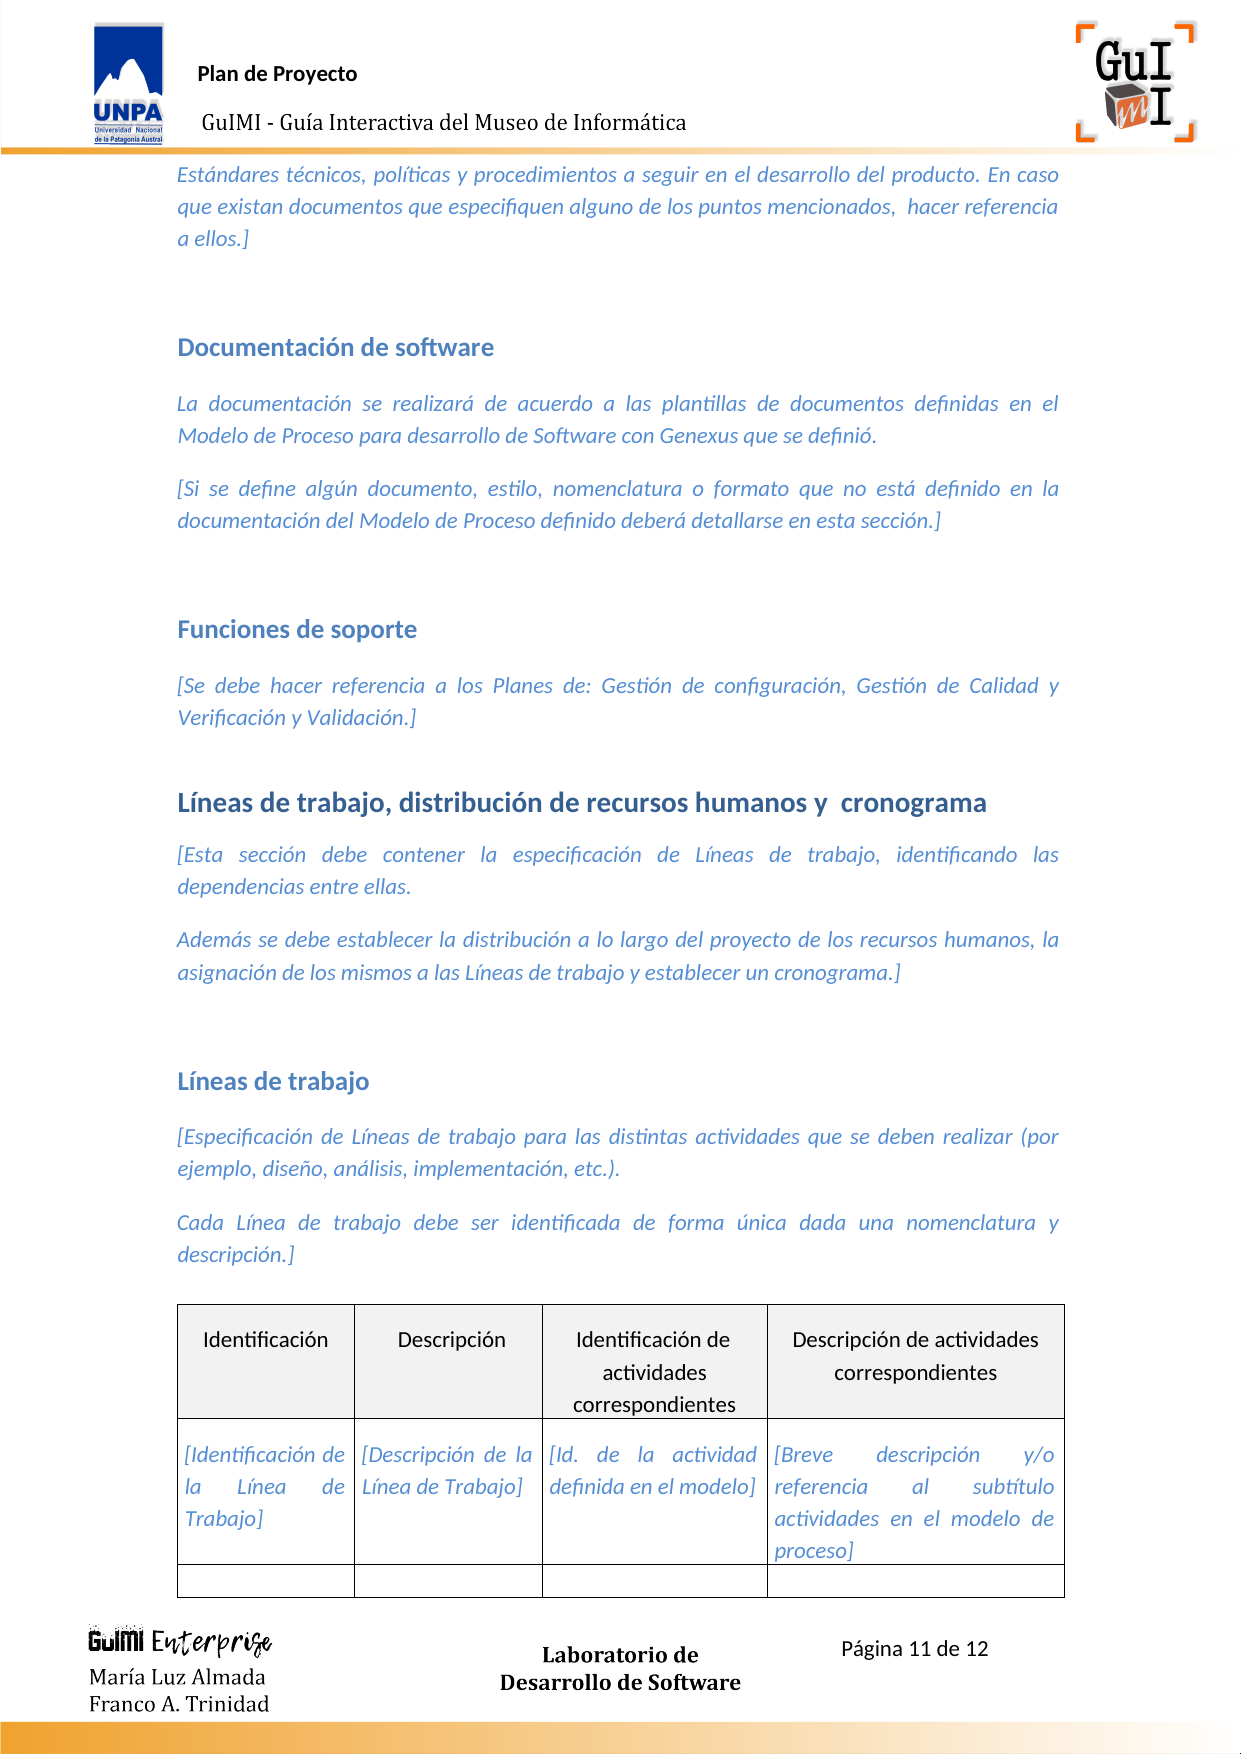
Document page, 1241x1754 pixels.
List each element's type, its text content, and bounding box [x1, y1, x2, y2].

table_header Descripción de actividades correspondientes [768, 1305, 1064, 1418]
table_header Descripción [355, 1305, 542, 1418]
text Funciones de soporte [177, 612, 1063, 646]
table_cell [Id. de la actividad definida en el modelo] [543, 1419, 767, 1564]
text [Si se define algún documento, estilo, nomenclatura o formato que no está definido en la documentación del Modelo de Proceso definido deberá detallarse en esta sección.] [177, 474, 1063, 534]
table_cell [543, 1565, 767, 1597]
text Cada Línea de trabajo debe ser identificada de forma única dada una nomenclatura y descripción.] [177, 1208, 1063, 1268]
table_cell [Descripción de la Línea de Trabajo] [355, 1419, 542, 1564]
table_header Identificación [178, 1305, 354, 1418]
text Estándares técnicos, políticas y procedimientos a seguir en el desarrollo del producto. En caso que existan documentos que especifiquen alguno de los puntos mencionados, hacer referencia a ellos.] [177, 160, 1063, 252]
text [Especificación de Líneas de trabajo para las distintas actividades que se deben realizar (por ejemplo, diseño, análisis, implementación, etc.). [177, 1122, 1063, 1183]
picture [0, 1613, 1241, 1754]
table_cell [Identificación de la Línea de Trabajo] [178, 1419, 354, 1564]
text [Se debe hacer referencia a los Planes de: Gestión de configuración, Gestión de Calidad y Verificación y Validación.] [177, 671, 1063, 731]
table_cell [Breve descripción y/o referencia al subtítulo actividades en el modelo de proceso] [768, 1419, 1064, 1564]
text [Esta sección debe contener la especificación de Líneas de trabajo, identificando las dependencias entre ellas. [177, 840, 1063, 900]
table_cell [178, 1565, 354, 1597]
table_cell [768, 1565, 1064, 1597]
text La documentación se realizará de acuerdo a las plantillas de documentos definidas en el Modelo de Proceso para desarrollo de Software con Genexus que se definió. [177, 389, 1063, 449]
table_cell [355, 1565, 542, 1597]
text Líneas de trabajo [177, 1064, 1063, 1097]
text Además se debe establecer la distribución a lo largo del proyecto de los recursos humanos, la asignación de los mismos a las Líneas de trabajo y establecer un cronograma.] [177, 925, 1063, 986]
text Líneas de trabajo, distribución de recursos humanos y cronograma [177, 748, 1063, 819]
picture [0, 0, 1241, 155]
text Documentación de software [177, 330, 1063, 363]
table_header Identificación de actividades correspondientes [543, 1305, 767, 1418]
